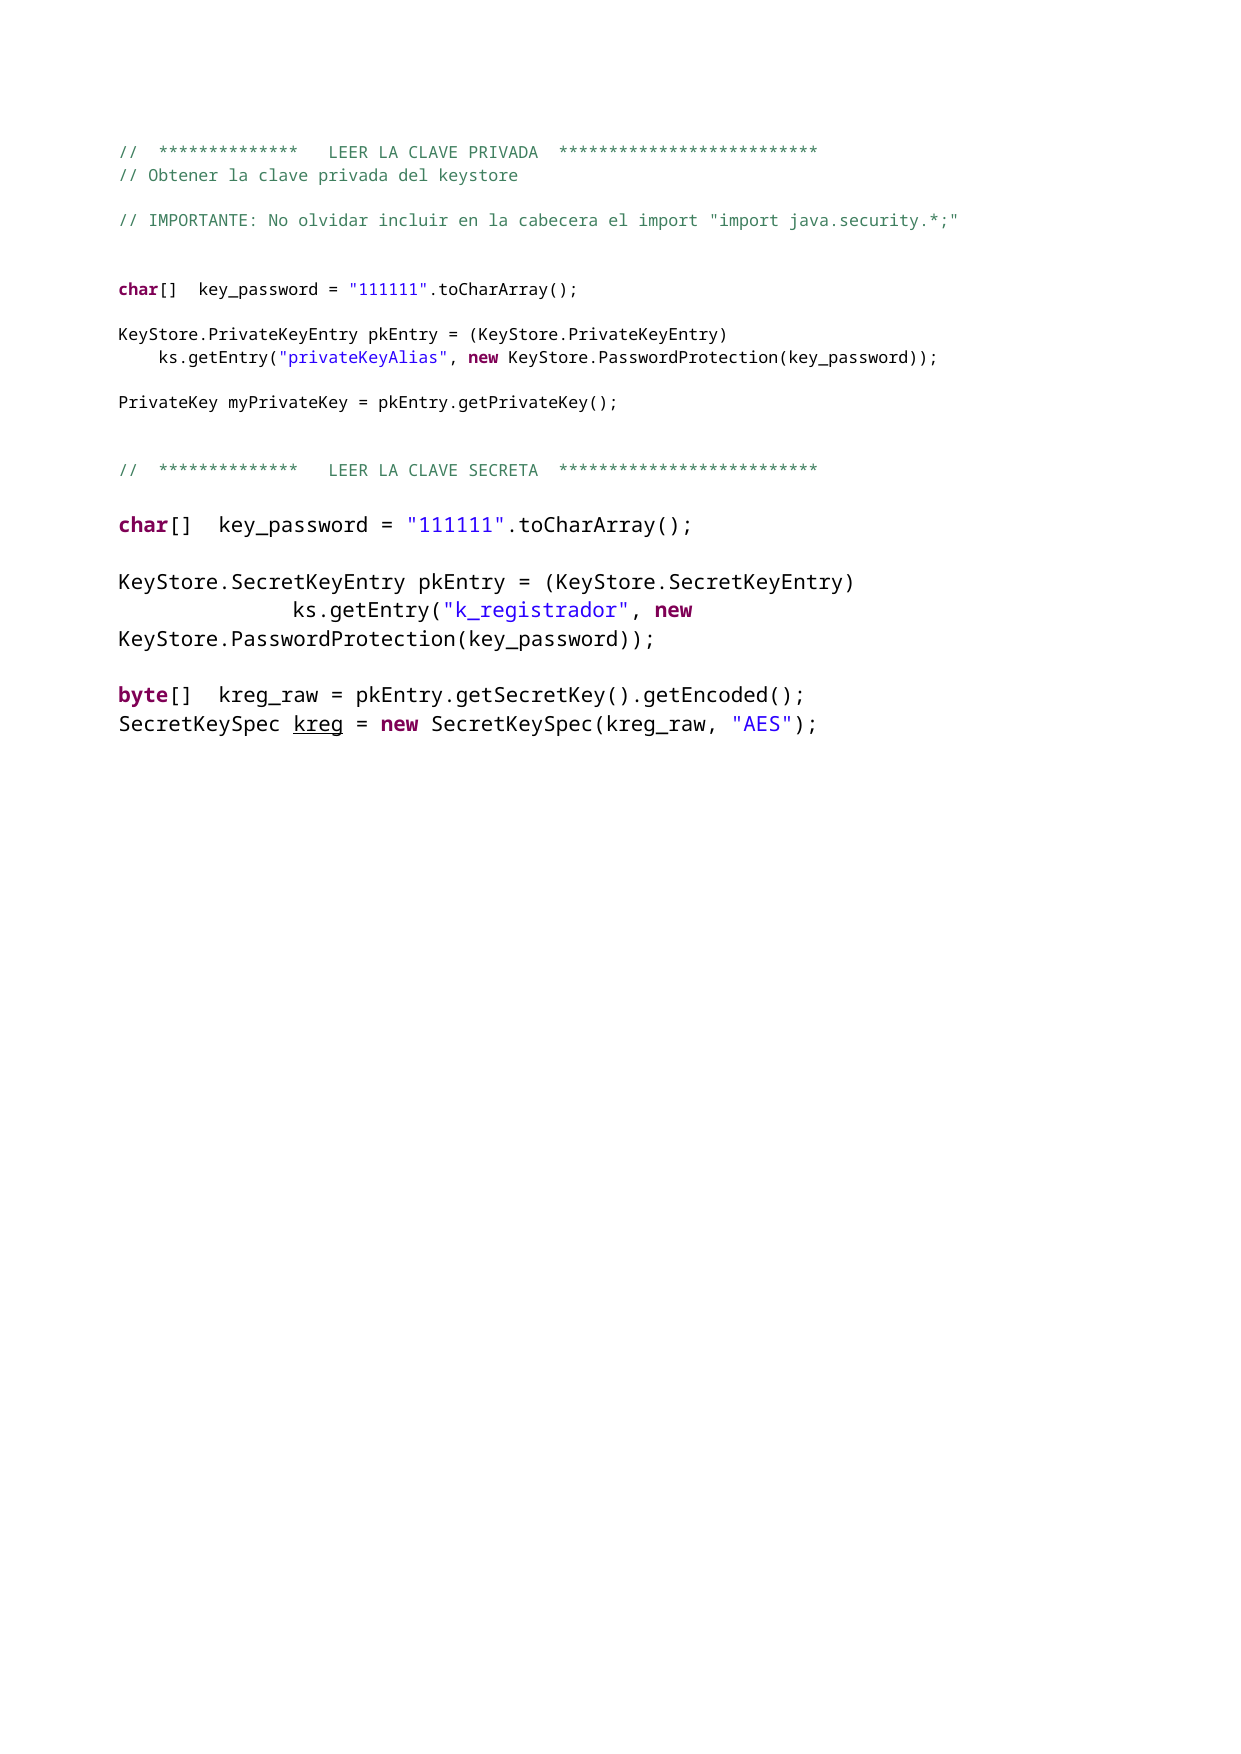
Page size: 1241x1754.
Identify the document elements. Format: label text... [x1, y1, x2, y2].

text KeyStore.SecretKeyEntry pkEntry = (KeyStore.SecretKeyEntry) [118, 567, 1122, 595]
text KeyStore.PrivateKeyEntry pkEntry = (KeyStore.PrivateKeyEntry) [118, 322, 1122, 345]
text // Obtener la clave privada del keystore [118, 163, 1122, 186]
text SecretKeySpec kreg = new SecretKeySpec(kreg_raw, "AES"); [118, 709, 1122, 737]
text // ************** LEER LA CLAVE SECRETA ************************** [118, 459, 1122, 481]
text // IMPORTANTE: No olvidar incluir en la cabecera el import "import java.security.*;" [118, 209, 1122, 232]
text char[] key_password = "111111".toCharArray(); [118, 510, 1122, 538]
text PrivateKey myPrivateKey = pkEntry.getPrivateKey(); [118, 391, 1122, 413]
text byte[] kreg_raw = pkEntry.getSecretKey().getEncoded(); [118, 681, 1122, 709]
text ks.getEntry("k_registrador", new KeyStore.PasswordProtection(key_password)); [118, 595, 1122, 652]
text // ************** LEER LA CLAVE PRIVADA ************************** [118, 141, 1122, 163]
text ks.getEntry("privateKeyAlias", new KeyStore.PasswordProtection(key_password)); [118, 345, 1122, 368]
text char[] key_password = "111111".toCharArray(); [118, 277, 1122, 300]
